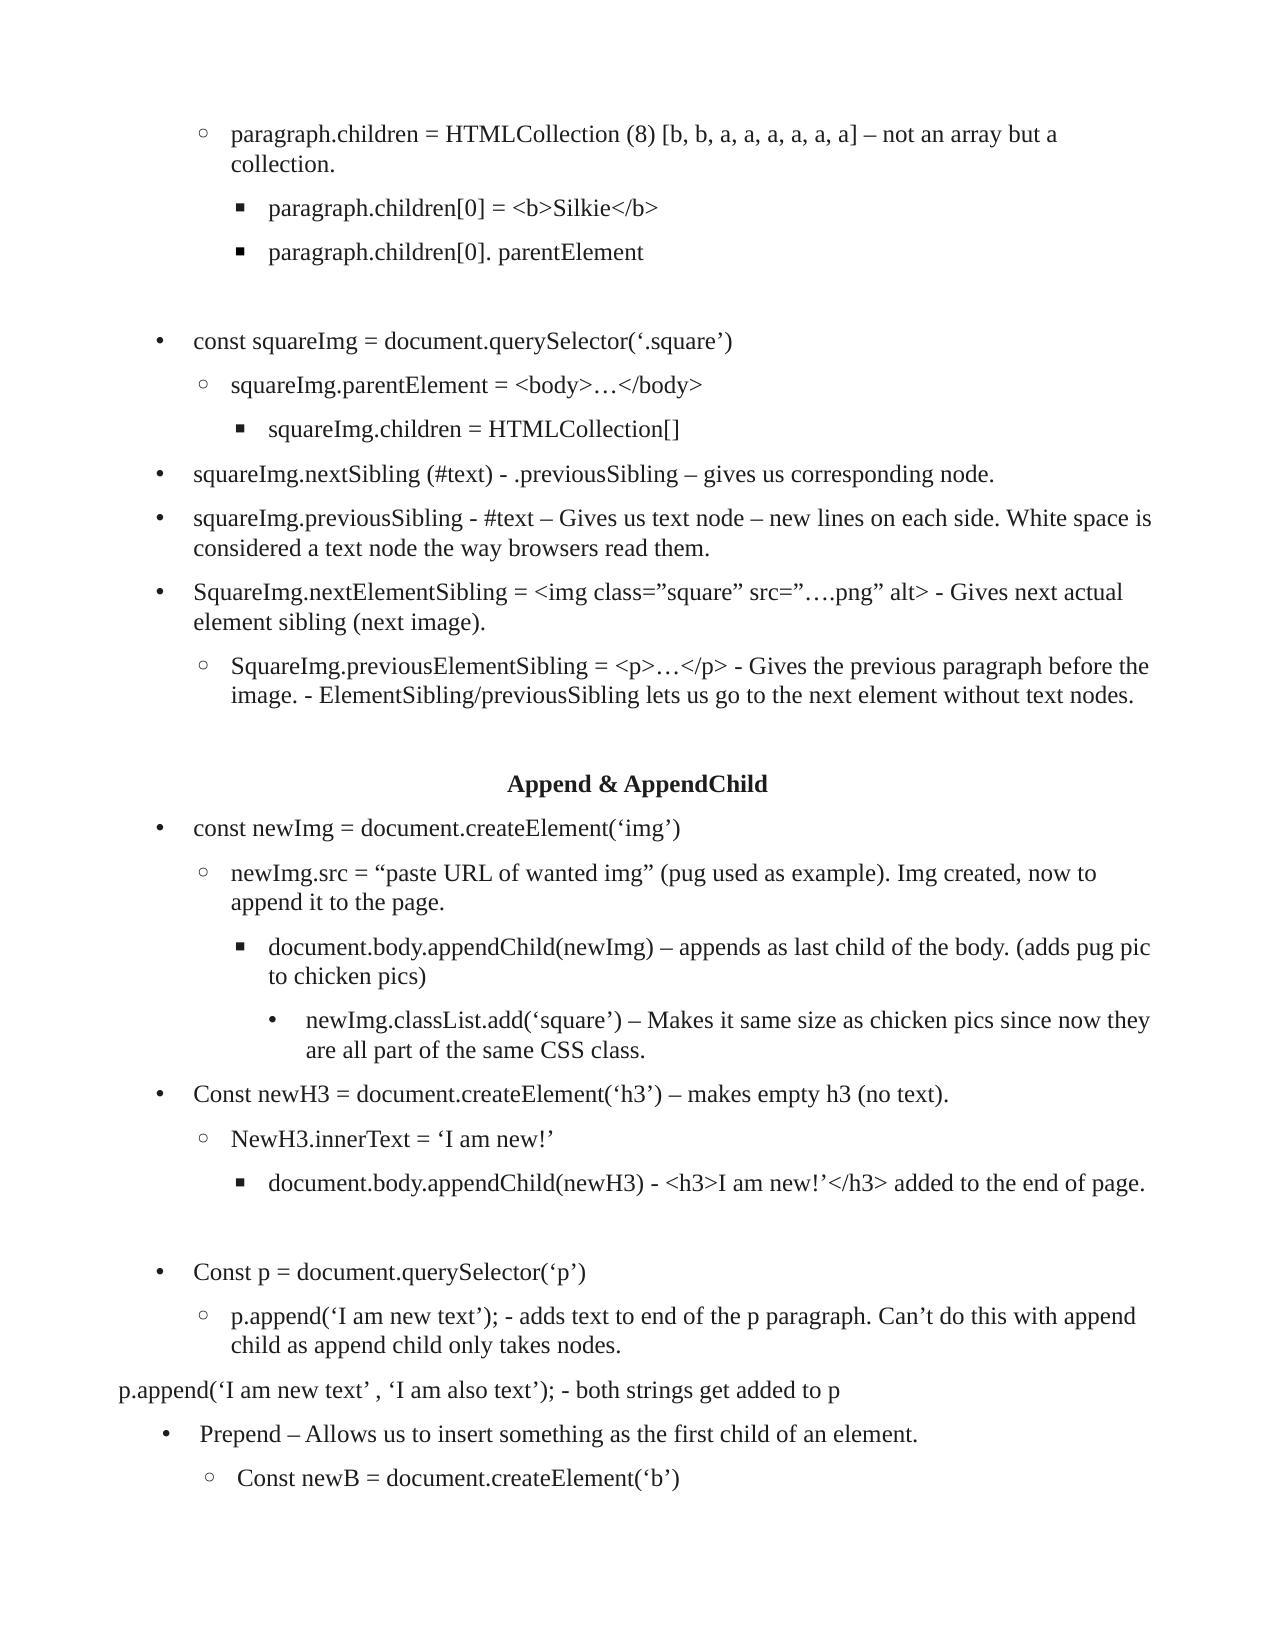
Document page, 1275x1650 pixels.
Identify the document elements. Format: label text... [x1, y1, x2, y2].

list p.append(‘I am new text’); - adds text to end of the p paragraph. Can’t do this with append child as append child only takes nodes. [193, 1300, 1157, 1359]
list Const newB = document.createElement(‘b’) [199, 1462, 1157, 1492]
list newImg.src = “paste URL of wanted img” (pug used as example). Img created, now to append it to the page. [193, 857, 1157, 916]
list squareImg.children = HTMLCollection[] [231, 413, 1157, 443]
list squareImg.parentElement = <body>…</body> [193, 369, 1157, 399]
list paragraph.children[0]. parentElement [231, 236, 1157, 266]
list Const p = document.querySelector(‘p’) [156, 1256, 1157, 1285]
list paragraph.children = HTMLCollection (8) [b, b, a, a, a, a, a, a] – not an array but a collection. [193, 118, 1157, 177]
list Const newH3 = document.createElement(‘h3’) – makes empty h3 (no text). [156, 1078, 1157, 1108]
list squareImg.nextSibling (#text) - .previousSibling – gives us corresponding node. [156, 458, 1157, 487]
list SquareImg.previousElementSibling = <p>…</p> - Gives the previous paragraph before the image. - ElementSibling/previousSibling lets us go to the next element without text nodes. [193, 650, 1157, 709]
list document.body.appendChild(newImg) – appends as last child of the body. (adds pug pic to chicken pics) [231, 931, 1157, 990]
list squareImg.previousSibling - #text – Gives us text node – new lines on each side. White space is considered a text node the way browsers read them. [156, 502, 1157, 561]
text Append & AppendChild [118, 768, 1157, 798]
list Prepend – Allows us to insert something as the first child of an element. [162, 1418, 1157, 1448]
list newImg.classList.add(‘square’) – Makes it same size as chicken pics since now they are all part of the same CSS class. [268, 1004, 1157, 1064]
list const squareImg = document.querySelector(‘.square’) [156, 325, 1157, 354]
list paragraph.children[0] = <b>Silkie</b> [231, 192, 1157, 222]
list NewH3.innerText = ‘I am new!’ [193, 1123, 1157, 1152]
text p.append(‘I am new text’ , ‘I am also text’); - both strings get added to p [118, 1374, 1157, 1403]
list const newImg = document.createElement(‘img’) [156, 812, 1157, 842]
list document.body.appendChild(newH3) - <h3>I am new!’</h3> added to the end of page. [231, 1167, 1157, 1197]
list SquareImg.nextElementSibling = <img class=”square” src=”….png” alt> - Gives next actual element sibling (next image). [156, 576, 1157, 635]
